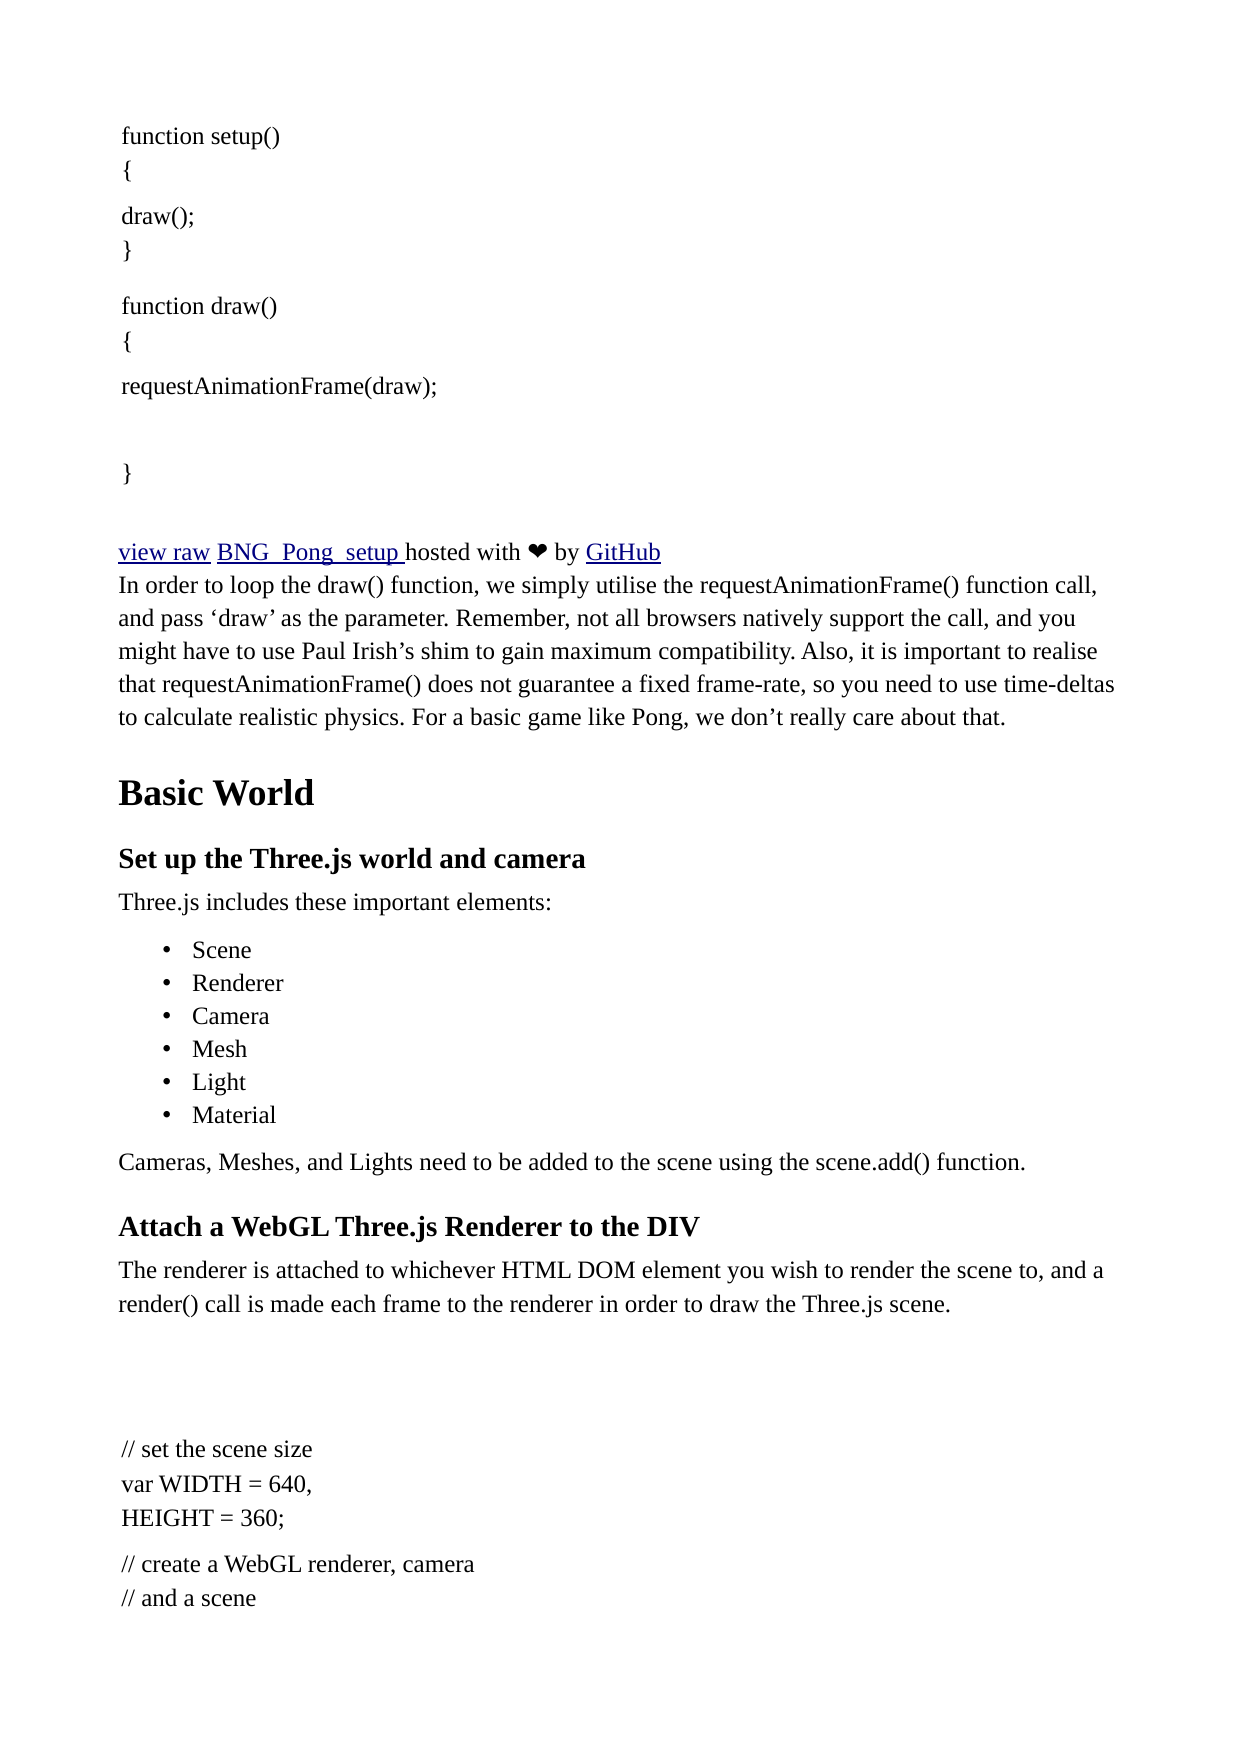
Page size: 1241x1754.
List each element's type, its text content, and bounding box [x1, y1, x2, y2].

text The renderer is attached to whichever HTML DOM element you wish to render the scene to, and a render() call is made each frame to the renderer in order to draw the Three.js scene. [118, 1256, 1122, 1317]
subtitle Basic World [118, 771, 1122, 814]
list Mesh [162, 1034, 1122, 1062]
table_header [118, 267, 136, 278]
table_header } [118, 455, 148, 490]
table_header // and a scene [118, 1580, 270, 1615]
table_header // create a WebGL renderer, camera [118, 1546, 491, 1580]
list Camera [162, 1001, 1122, 1029]
table_header [118, 278, 136, 288]
table_header [118, 358, 136, 368]
text In order to loop the draw() function, we simply utilise the requestAnimationFrame() function call, and pass ‘draw’ as the parameter. Remember, not all browsers natively support the call, and you might have to use Paul Irish’s shim to gain maximum compatibility. Also, it is important to realise that requestAnimationFrame() does not guarantee a fixed frame-rate, so you need to use time-deltas to calculate realistic physics. For a basic game like Pong, we don’t really care about that. [118, 570, 1122, 731]
table_header { [118, 323, 148, 357]
text Cameras, Meshes, and Lights need to be added to the scene using the scene.add() function. [118, 1147, 1122, 1176]
text view raw BNG_Pong_setup hosted with ❤ by GitHub [118, 537, 1122, 566]
table_header [118, 187, 136, 198]
subtitle Set up the Three.js world and camera [118, 841, 1122, 874]
list Scene [162, 935, 1122, 963]
table_header } [118, 233, 148, 267]
table_header function setup() [118, 118, 293, 153]
list Renderer [162, 968, 1122, 996]
list Light [162, 1067, 1122, 1096]
text Three.js includes these important elements: [118, 887, 1122, 916]
table_header { [118, 153, 148, 187]
table_header requestAnimationFrame(draw); [118, 368, 451, 403]
table_header draw(); [118, 198, 209, 232]
subtitle Attach a WebGL Three.js Renderer to the DIV [118, 1209, 1122, 1243]
list Material [162, 1100, 1122, 1128]
table_header var WIDTH = 640, [118, 1466, 327, 1501]
table_header [118, 1535, 136, 1546]
table_header HEIGHT = 360; [118, 1501, 299, 1535]
table_header // set the scene size [118, 1431, 326, 1466]
table_header function draw() [118, 288, 291, 323]
